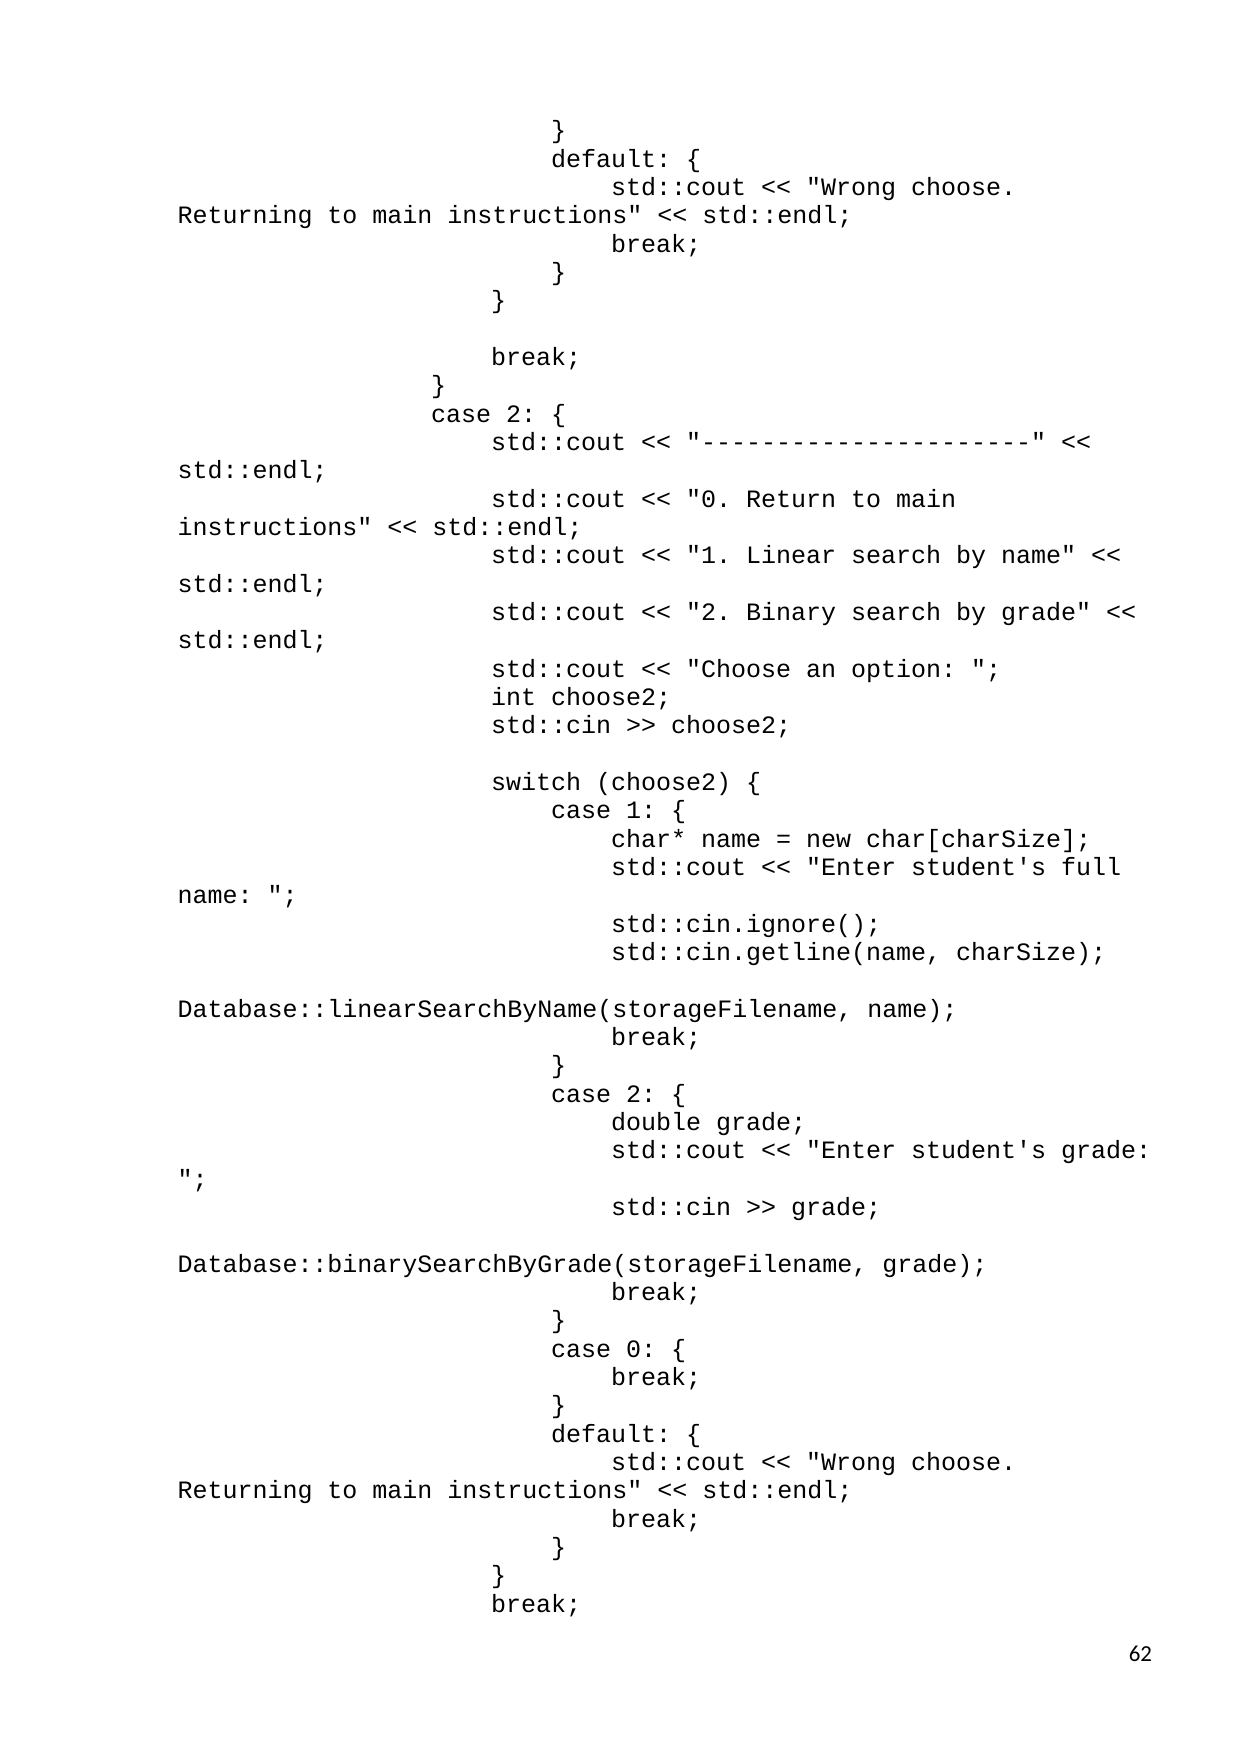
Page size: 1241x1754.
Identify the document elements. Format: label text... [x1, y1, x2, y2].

text break; [177, 1591, 1152, 1620]
text std::cin >> grade; [177, 1195, 1152, 1223]
text break; [177, 1506, 1152, 1535]
text break; [177, 231, 1152, 260]
text Database::linearSearchByName(storageFilename, name); [177, 968, 1152, 1025]
text std::cout << "Enter student's full name: "; [177, 855, 1152, 911]
text std::cout << "1. Linear search by name" << std::endl; [177, 543, 1152, 600]
text } [177, 1535, 1152, 1563]
text break; [177, 345, 1152, 373]
text case 2: { [177, 401, 1152, 430]
text std::cout << "----------------------" << std::endl; [177, 430, 1152, 486]
text } [177, 1563, 1152, 1591]
text case 1: { [177, 798, 1152, 826]
text int choose2; [177, 685, 1152, 713]
text break; [177, 1280, 1152, 1308]
text std::cin.ignore(); [177, 911, 1152, 940]
text } [177, 118, 1152, 146]
text std::cout << "0. Return to main instructions" << std::endl; [177, 486, 1152, 543]
text std::cin.getline(name, charSize); [177, 940, 1152, 968]
text char* name = new char[charSize]; [177, 826, 1152, 855]
text case 0: { [177, 1336, 1152, 1365]
text std::cout << "Choose an option: "; [177, 656, 1152, 685]
text } [177, 1393, 1152, 1421]
text std::cout << "Enter student's grade: "; [177, 1138, 1152, 1195]
text break; [177, 1025, 1152, 1053]
text } [177, 1308, 1152, 1336]
text Database::binarySearchByGrade(storageFilename, grade); [177, 1223, 1152, 1280]
text std::cout << "Wrong choose. Returning to main instructions" << std::endl; [177, 175, 1152, 231]
text std::cout << "Wrong choose. Returning to main instructions" << std::endl; [177, 1450, 1152, 1506]
text double grade; [177, 1110, 1152, 1138]
text case 2: { [177, 1081, 1152, 1110]
text std::cin >> choose2; [177, 713, 1152, 741]
text } [177, 1053, 1152, 1081]
text default: { [177, 146, 1152, 175]
text } [177, 260, 1152, 288]
text switch (choose2) { [177, 770, 1152, 798]
text } [177, 373, 1152, 401]
text std::cout << "2. Binary search by grade" << std::endl; [177, 600, 1152, 656]
text default: { [177, 1421, 1152, 1450]
text break; [177, 1365, 1152, 1393]
text } [177, 288, 1152, 316]
